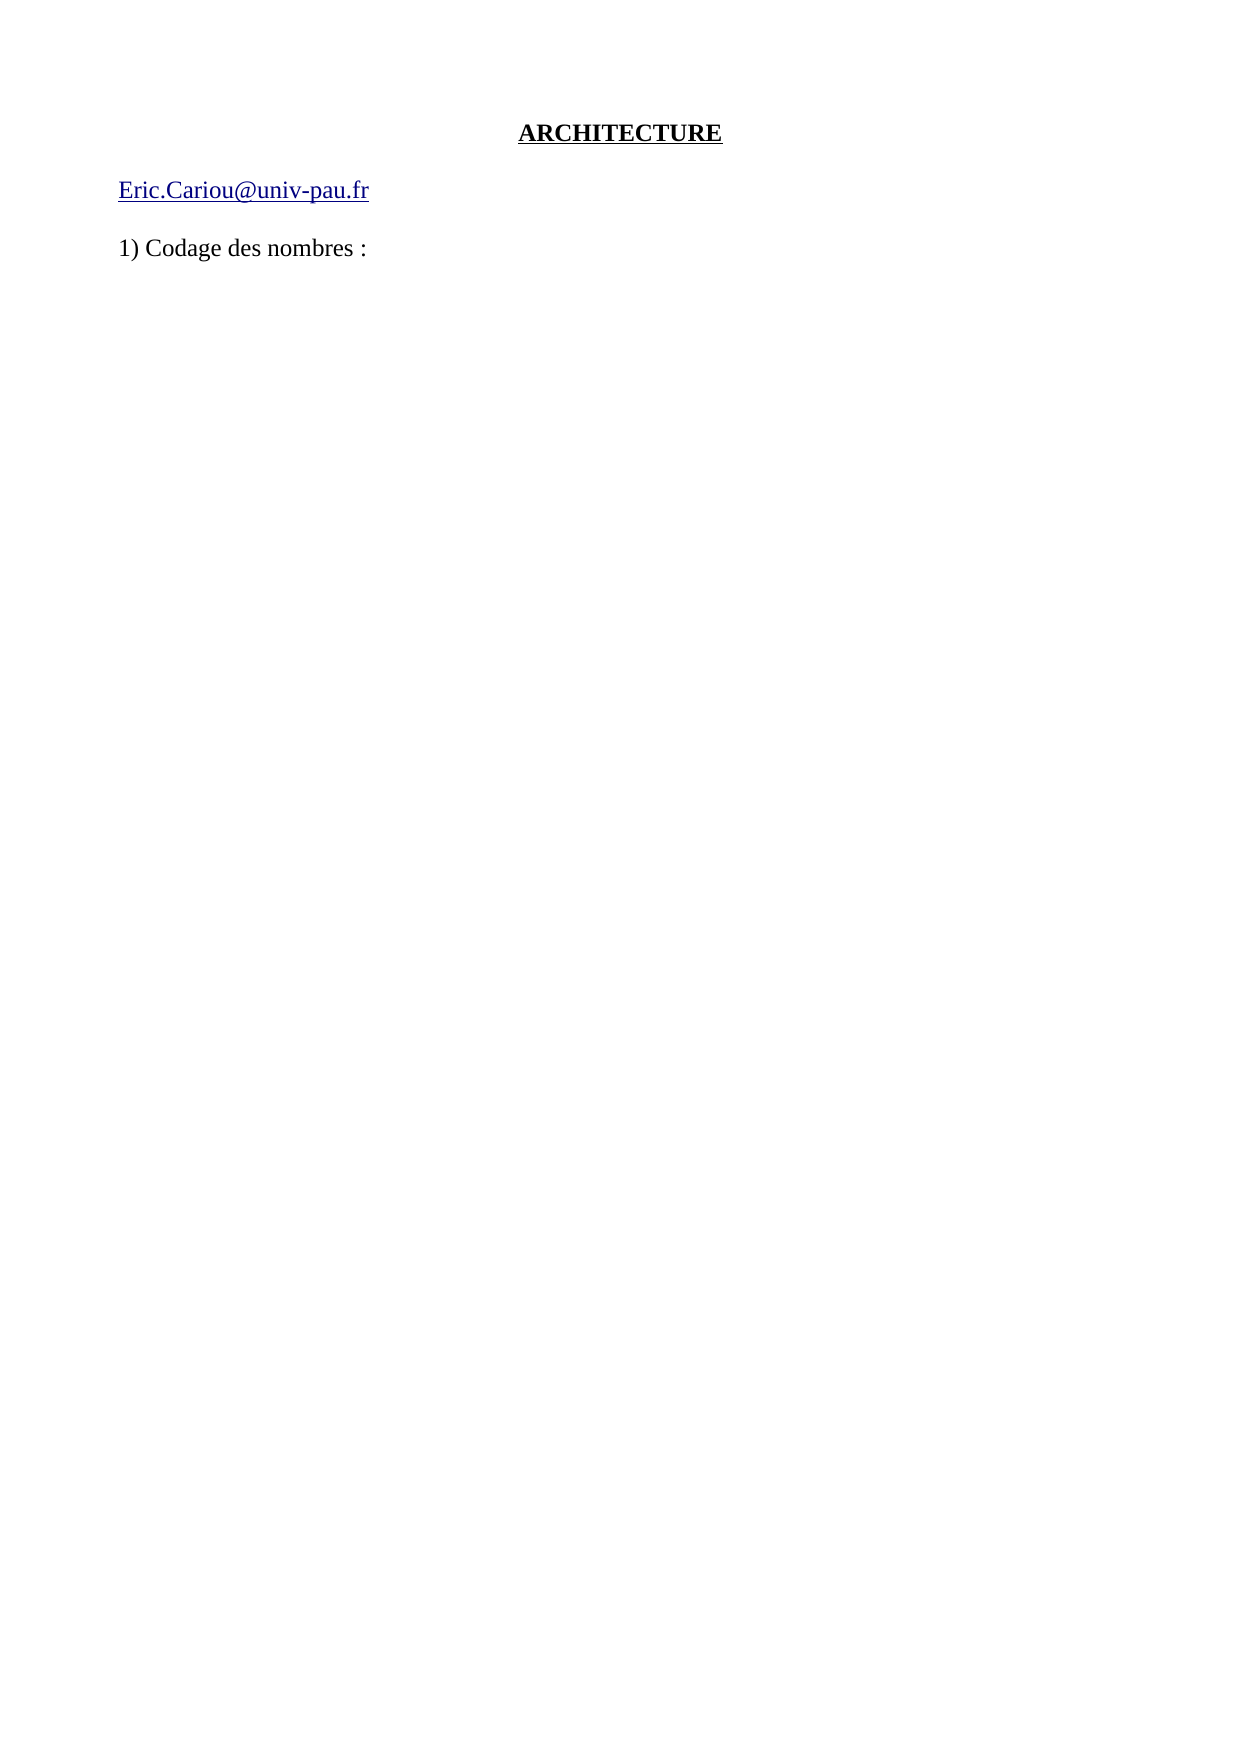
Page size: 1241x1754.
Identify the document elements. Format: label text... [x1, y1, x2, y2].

text ARCHITECTURE [118, 118, 1122, 147]
text 1) Codage des nombres : [118, 233, 1122, 262]
text Eric.Cariou@univ-pau.fr [118, 176, 1122, 204]
